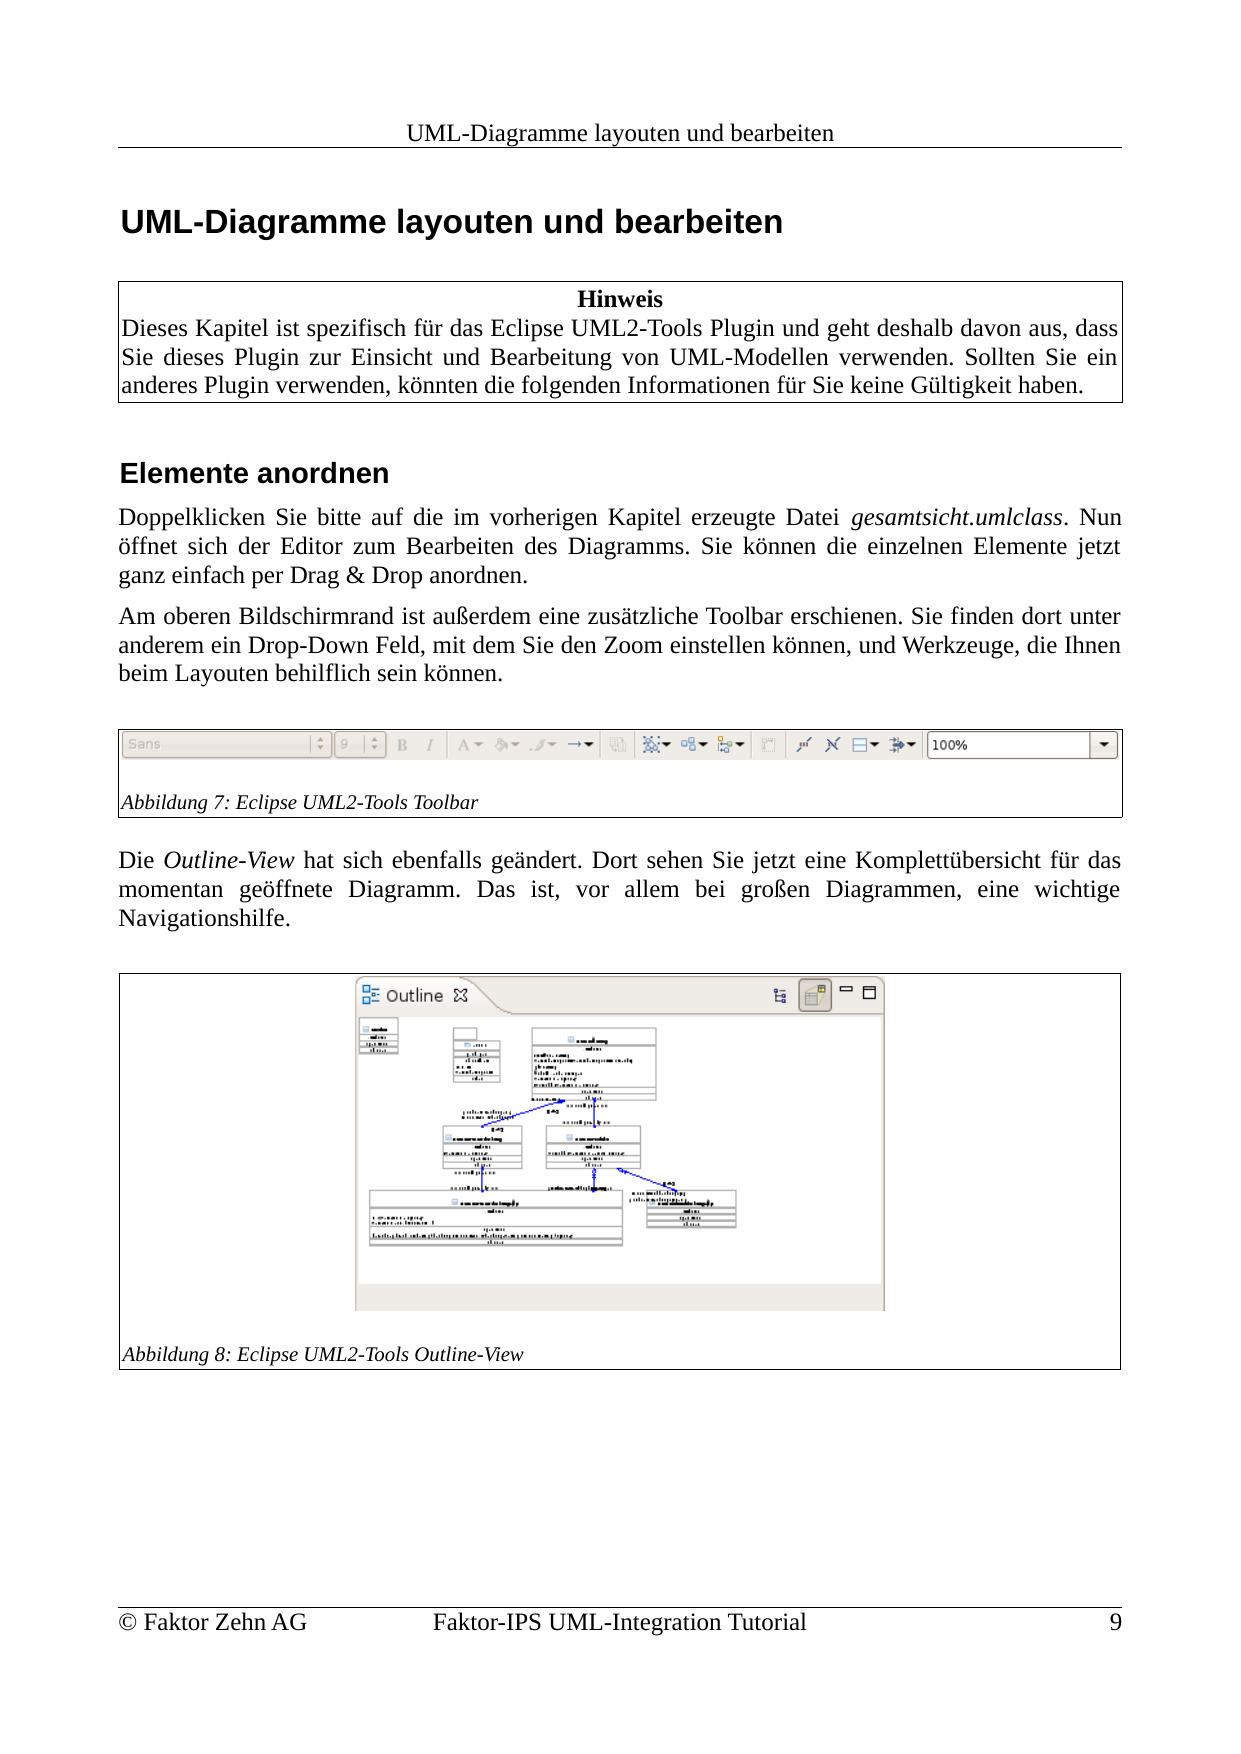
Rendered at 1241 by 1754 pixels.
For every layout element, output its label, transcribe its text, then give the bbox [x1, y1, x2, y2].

text Die Outline-View hat sich ebenfalls geändert. Dort sehen Sie jetzt eine Komplettübersicht für das momentan geöffnete Diagramm. Das ist, vor allem bei großen Diagrammen, eine wichtige Navigationshilfe. [118, 846, 1122, 932]
subtitle UML-Diagramme layouten und bearbeiten [118, 201, 1122, 240]
text Abbildung 7: Eclipse UML2-Tools Toolbar [121, 790, 1119, 814]
text Dieses Kapitel ist spezifisch für das Eclipse UML2-Tools Plugin und geht deshalb davon aus, dass Sie dieses Plugin zur Einsicht und Bearbeitung von UML-Modellen verwenden. Sollten Sie ein anderes Plugin verwenden, könnten die folgenden Informationen für Sie keine Gültigkeit haben. [119, 310, 1122, 402]
text Doppelklicken Sie bitte auf die im vorherigen Kapitel erzeugte Datei gesamtsicht.umlclass. Nun öffnet sich der Editor zum Bearbeiten des Diagramms. Sie können die einzelnen Elemente jetzt ganz einfach per Drag & Drop anordnen. [118, 502, 1122, 588]
picture [355, 976, 885, 1311]
text Abbildung 8: Eclipse UML2-Tools Outline-View [122, 1342, 1118, 1366]
subtitle Elemente anordnen [118, 456, 1122, 490]
text Hinweis [119, 282, 1122, 310]
text Am oberen Bildschirmrand ist außerdem eine zusätzliche Toolbar erschienen. Sie finden dort unter anderem ein Drop-Down Feld, mit dem Sie den Zoom einstellen können, und Werkzeuge, die Ihnen beim Layouten behilflich sein können. [118, 601, 1122, 687]
picture [121, 731, 1119, 760]
